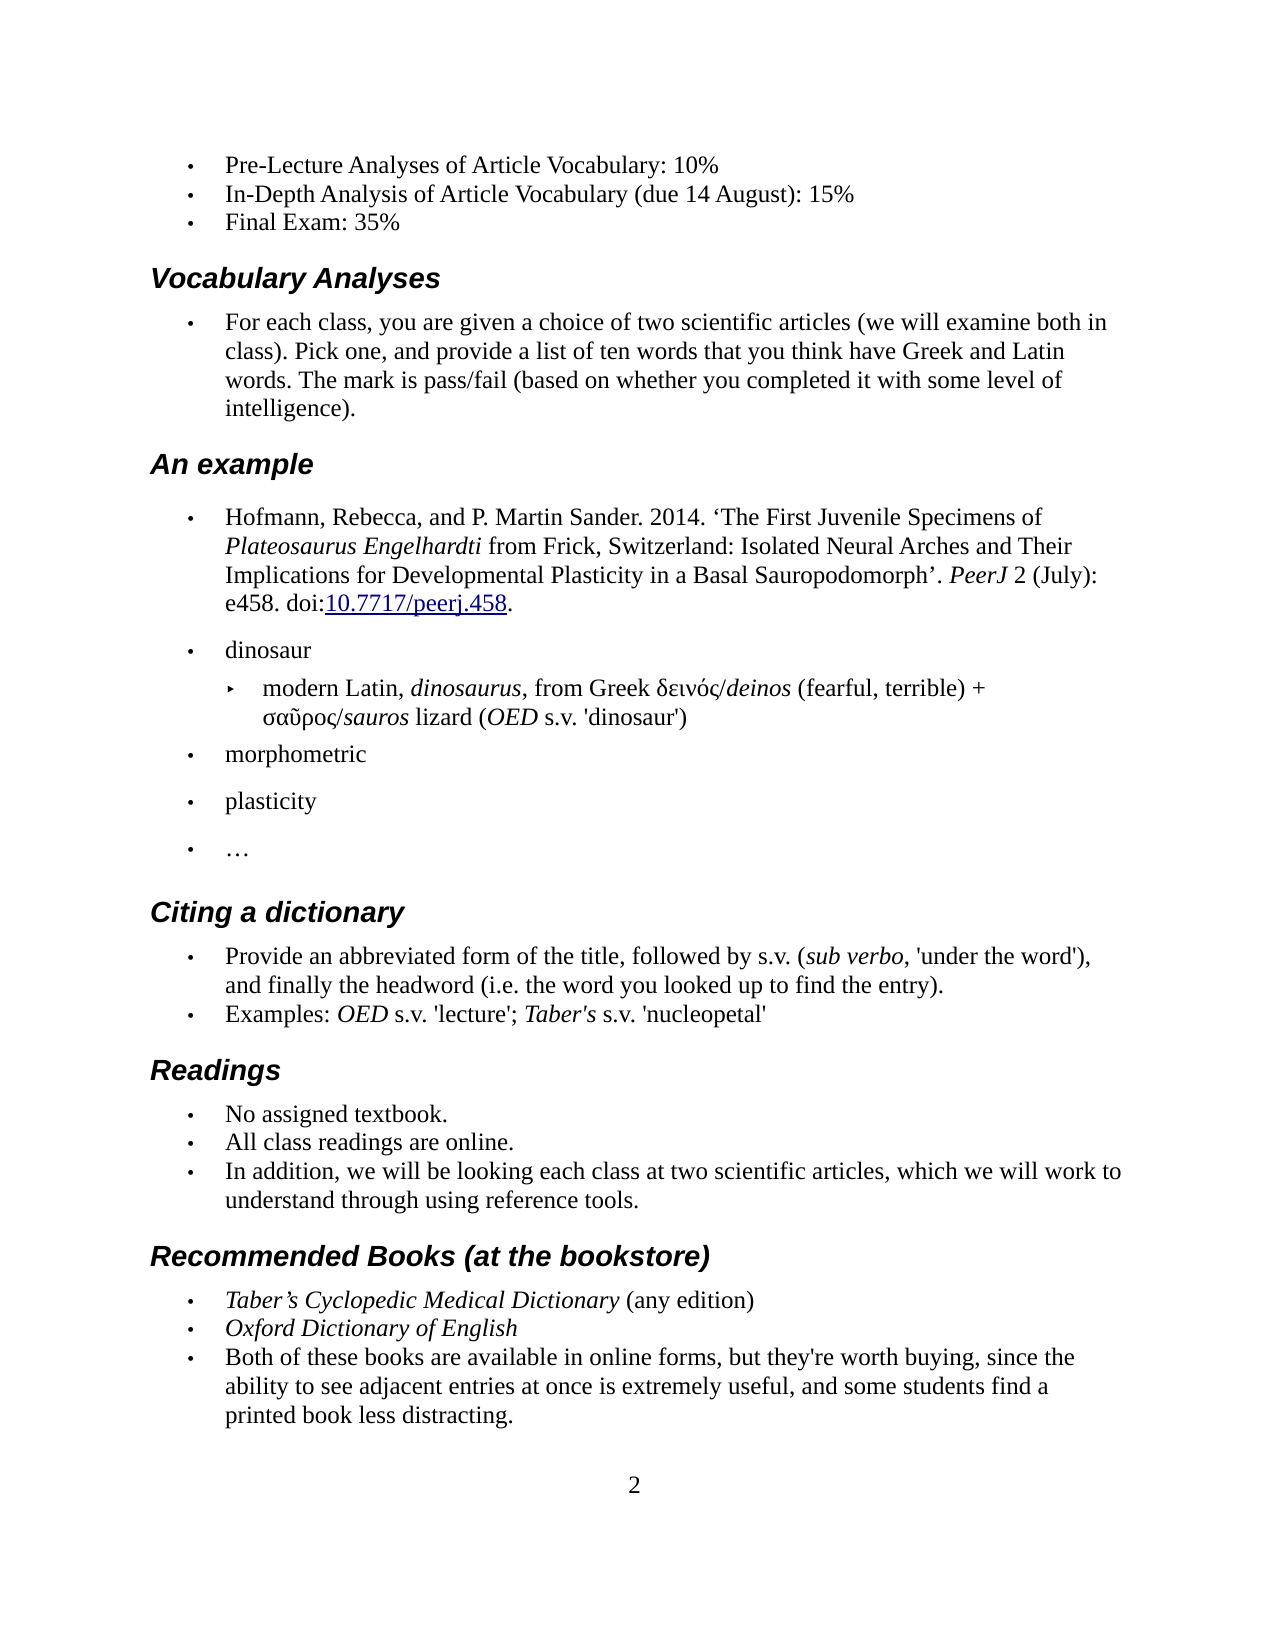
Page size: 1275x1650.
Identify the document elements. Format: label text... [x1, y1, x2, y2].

list For each class, you are given a choice of two scientific articles (we will examine both in class). Pick one, and provide a list of ten words that you think have Greek and Latin words. The mark is pass/fail (based on whether you completed it with some level of intelligence). [187, 307, 1125, 422]
list Taber’s Cyclopedic Medical Dictionary (any edition) [187, 1285, 1125, 1313]
list plasticity [187, 786, 1125, 815]
list No assigned textbook. [187, 1099, 1125, 1127]
list All class readings are online. [187, 1127, 1125, 1156]
list morphometric [187, 739, 1125, 768]
list Pre-Lecture Analyses of Article Vocabulary: 10% [187, 150, 1125, 179]
subtitle An example [150, 447, 1125, 481]
list Final Exam: 35% [187, 207, 1125, 236]
subtitle Citing a dictionary [150, 895, 1125, 929]
list In-Depth Analysis of Article Vocabulary (due 14 August): 15% [187, 179, 1125, 207]
list Both of these books are available in online forms, but they're worth buying, since the ability to see adjacent entries at once is extremely useful, and some students find a printed book less distracting. [187, 1342, 1125, 1428]
list Provide an abbreviated form of the title, followed by s.v. (sub verbo, 'under the word'), and finally the headword (i.e. the word you looked up to find the entry). [187, 941, 1125, 999]
list modern Latin, dinosaurus, from Greek δεινός/deinos (fearful, terrible) + σαῦρος/sauros lizard (OED s.v. 'dinosaur') [225, 673, 1125, 730]
list … [187, 833, 1125, 861]
list Oxford Dictionary of English [187, 1313, 1125, 1342]
subtitle Readings [150, 1053, 1125, 1086]
list Examples: OED s.v. 'lecture'; Taber's s.v. 'nucleopetal' [187, 999, 1125, 1028]
list In addition, we will be looking each class at two scientific articles, which we will work to understand through using reference tools. [187, 1156, 1125, 1214]
subtitle Vocabulary Analyses [150, 261, 1125, 295]
list Hofmann, Rebecca, and P. Martin Sander. 2014. ‘The First Juvenile Specimens of Plateosaurus Engelhardti from Frick, Switzerland: Isolated Neural Arches and Their Implications for Developmental Plasticity in a Basal Sauropodomorph’. PeerJ 2 (July): e458. doi:10.7717/peerj.458. [187, 502, 1125, 617]
list dinosaur [187, 635, 1125, 664]
subtitle Recommended Books (at the bookstore) [150, 1239, 1125, 1272]
